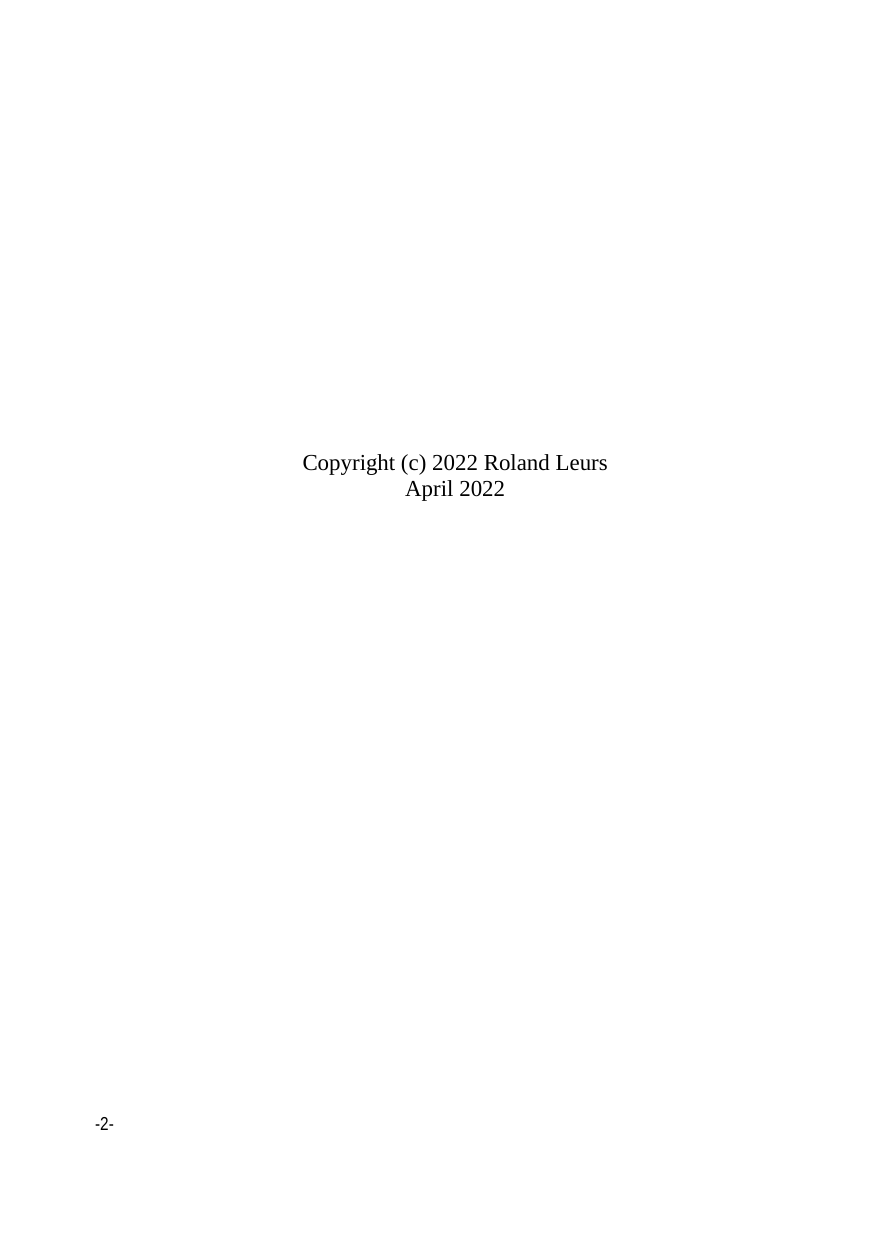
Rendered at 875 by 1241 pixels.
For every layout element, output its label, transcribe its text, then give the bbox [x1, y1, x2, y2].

text Copyright (c) 2022 Roland Leurs [95, 449, 815, 475]
text April 2022 [95, 475, 815, 502]
